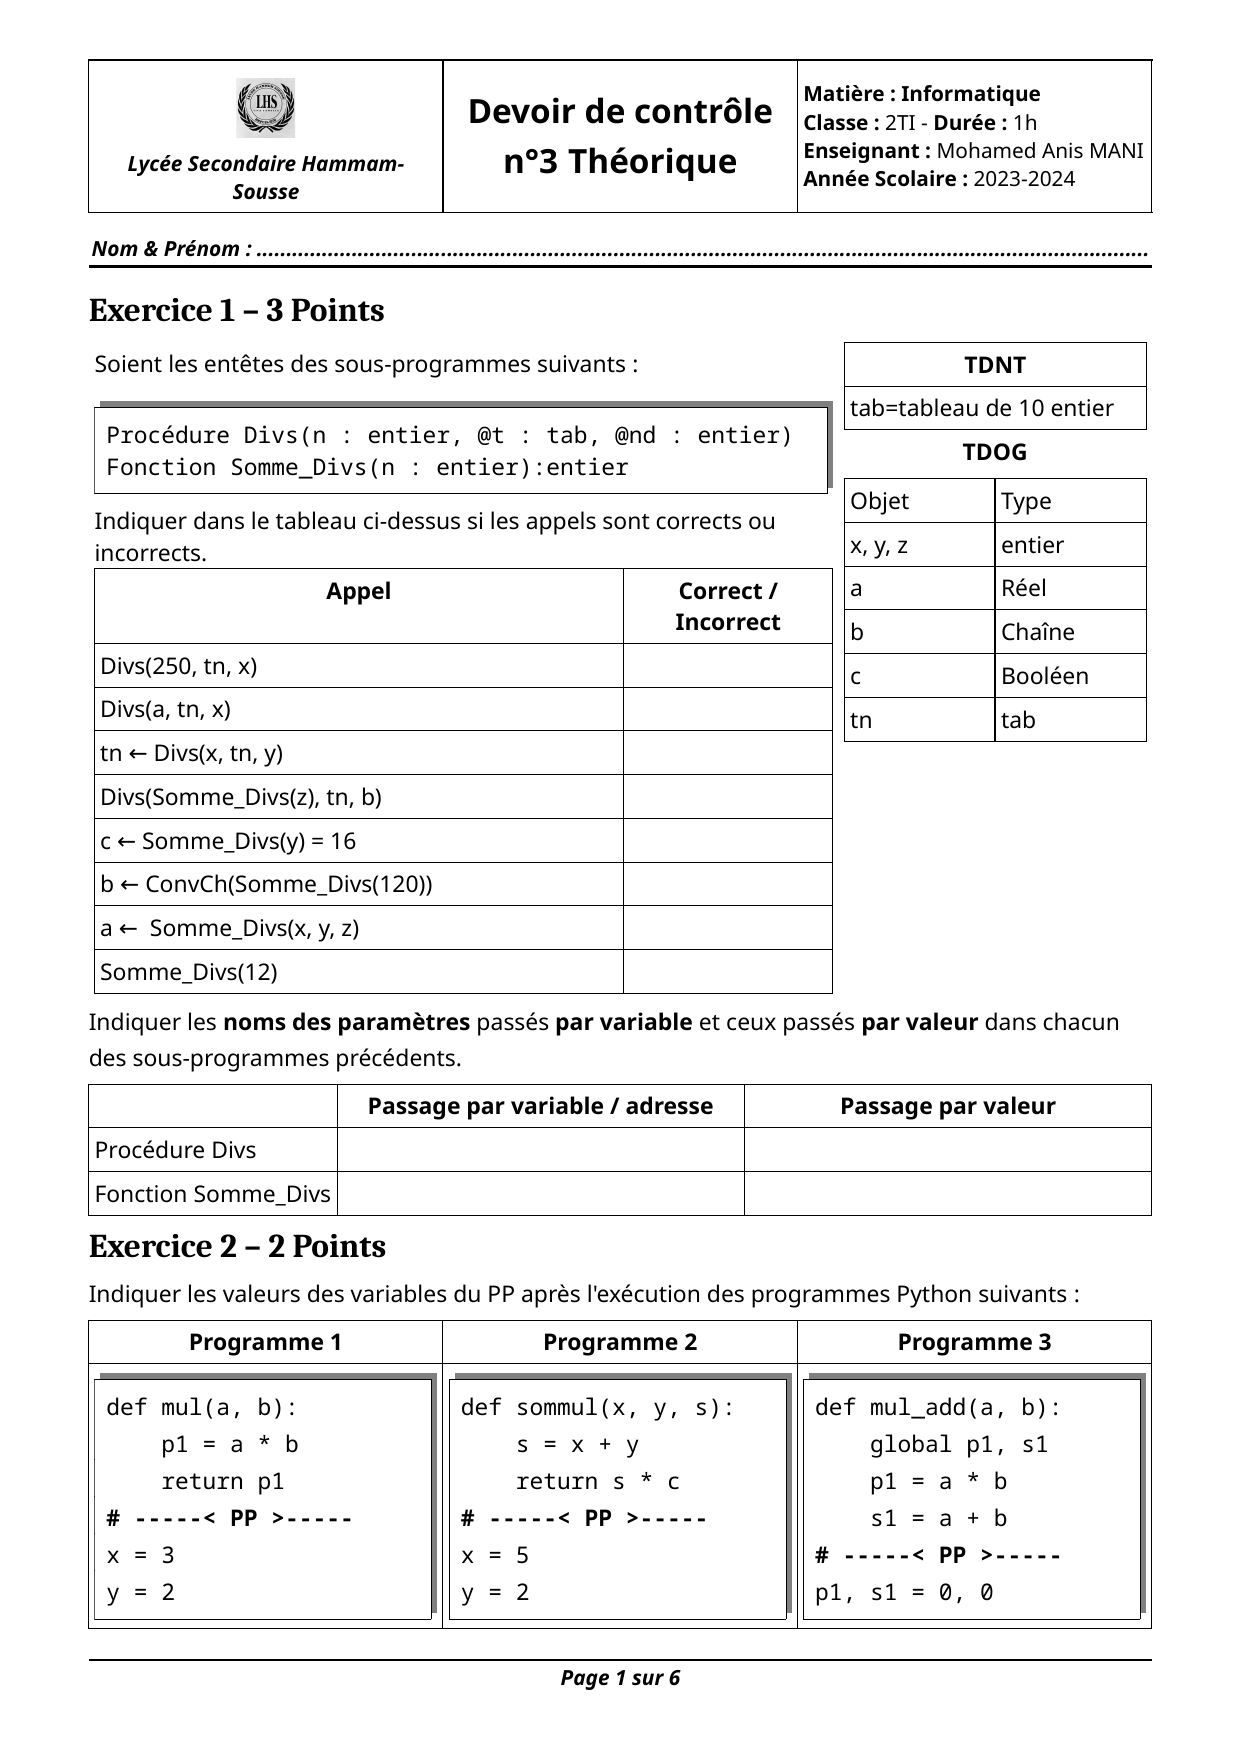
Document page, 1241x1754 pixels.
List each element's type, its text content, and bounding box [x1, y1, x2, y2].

table_cell [338, 1128, 744, 1171]
table_cell entier [996, 523, 1146, 566]
table_cell def mul(a, b): p1 = a * b return p1 # -----< PP >----- x = 3 y = 2 [89, 1364, 442, 1628]
table_cell [624, 688, 832, 730]
table_cell [624, 731, 832, 774]
table_header Programme 1 [89, 1321, 442, 1363]
table_cell [338, 1172, 744, 1215]
table_cell Réel [996, 567, 1146, 609]
table_cell [624, 950, 832, 993]
table_cell c [845, 654, 994, 697]
table_cell tab [996, 698, 1146, 741]
table_header Programme 3 [798, 1321, 1151, 1363]
table_cell Divs(a, tn, x) [95, 688, 623, 730]
table_cell Divs(250, tn, x) [95, 644, 623, 687]
table_cell Somme_Divs(12) [95, 950, 623, 993]
table_cell [745, 1172, 1151, 1215]
table_header TDOG [839, 336, 1152, 1000]
table_cell tab=tableau de 10 entier [845, 387, 1146, 429]
table_cell Booléen [996, 654, 1146, 697]
table_header Passage par valeur [745, 1085, 1151, 1127]
text Indiquer les noms des paramètres passés par variable et ceux passés par valeur dans chacun des sous-programmes précédents. [88, 1006, 1152, 1073]
table_header [89, 1085, 337, 1127]
text Indiquer les valeurs des variables du PP après l'exécution des programmes Python suivants : [88, 1278, 1152, 1309]
table_header Appel [95, 569, 623, 643]
table_cell c ← Somme_Divs(y) = 16 [95, 819, 623, 862]
table_cell Divs(Somme_Divs(z), tn, b) [95, 775, 623, 818]
table_cell def sommul(x, y, s): s = x + y return s * c # -----< PP >----- x = 5 y = 2 [443, 1364, 797, 1628]
table_header Passage par variable / adresse [338, 1085, 744, 1127]
table_cell [624, 906, 832, 949]
table_cell x, y, z [845, 523, 994, 566]
table_cell b [845, 610, 994, 653]
table_cell a ← Somme_Divs(x, y, z) [95, 906, 623, 949]
table_cell [745, 1128, 1151, 1171]
table_cell a [845, 567, 994, 609]
table_header Objet [845, 479, 994, 522]
table_header Soient les entêtes des sous-programmes suivants : Procédure Divs(n : entier, @t : tab, @nd : entier) Fonction Somme_Divs(n : entier):entier Indiquer dans le tableau ci-dessus si les appels sont corrects ou incorrects. [89, 336, 838, 1000]
table_header Type [996, 479, 1146, 522]
table_cell [624, 819, 832, 862]
table_cell tn [845, 698, 994, 741]
table_cell def mul_add(a, b): global p1, s1 p1 = a * b s1 = a + b # -----< PP >----- p1, s1 = 0, 0 [798, 1364, 1151, 1628]
table_cell b ← ConvCh(Somme_Divs(120)) [95, 863, 623, 905]
table_cell [624, 863, 832, 905]
table_header Correct / Incorrect [624, 569, 832, 643]
table_cell [624, 644, 832, 687]
table_cell Procédure Divs [89, 1128, 337, 1171]
table_cell [624, 775, 832, 818]
table_header TDNT [845, 343, 1146, 386]
table_cell tn ← Divs(x, tn, y) [95, 731, 623, 774]
subtitle Exercice 1 – 3 Points [88, 292, 1152, 330]
subtitle Exercice 2 – 2 Points [88, 1227, 1152, 1266]
table_header Programme 2 [443, 1321, 797, 1363]
table_cell Fonction Somme_Divs [89, 1172, 337, 1215]
table_cell Chaîne [996, 610, 1146, 653]
